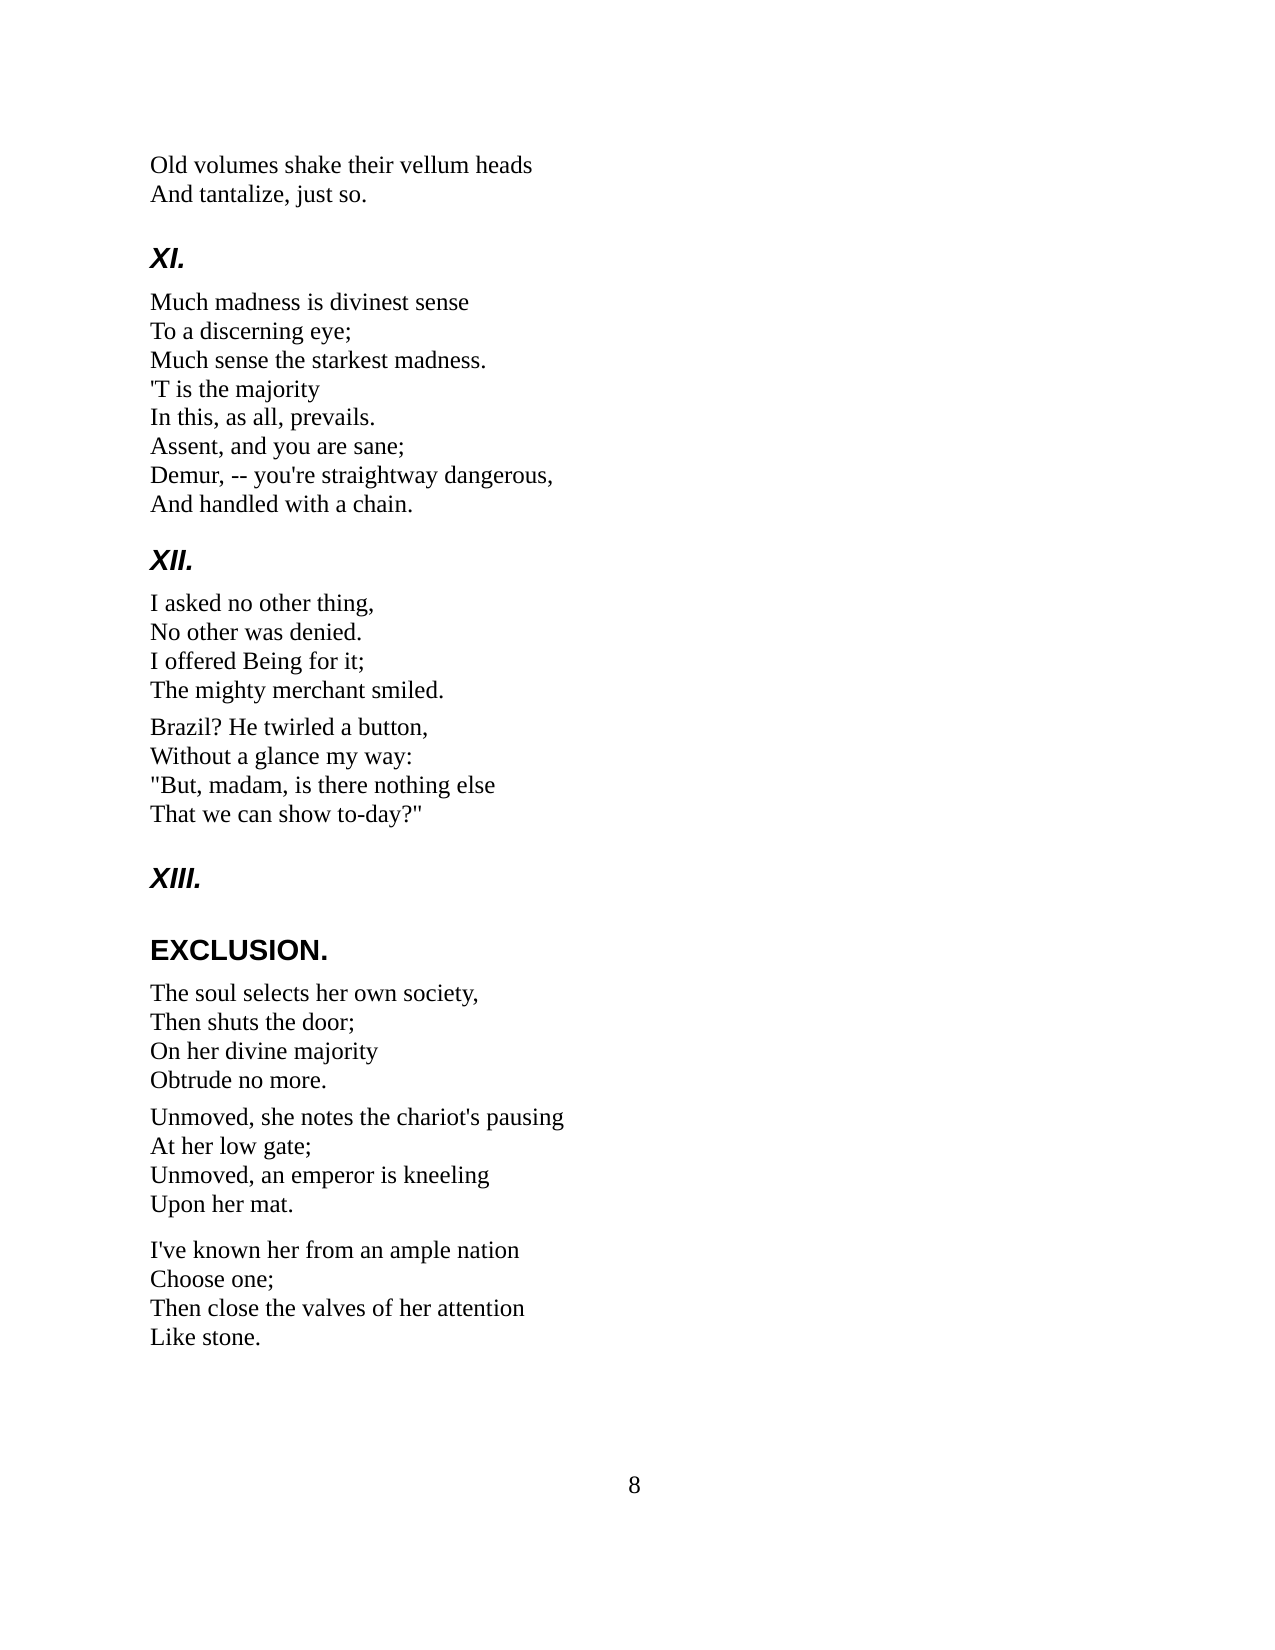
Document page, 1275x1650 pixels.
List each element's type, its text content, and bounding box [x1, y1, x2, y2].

text I've known her from an ample nation Choose one; Then close the valves of her attention Like stone. [150, 1235, 1125, 1350]
text Unmoved, she notes the chariot's pausing At her low gate; Unmoved, an emperor is kneeling Upon her mat. [150, 1102, 1125, 1217]
text I asked no other thing, No other was denied. I offered Being for it; The mighty merchant smiled. [150, 588, 1125, 703]
subtitle XI. [150, 241, 1125, 275]
text The soul selects her own society, Then shuts the door; On her divine majority Obtrude no more. [150, 978, 1125, 1093]
text Much madness is divinest sense To a discerning eye; Much sense the starkest madness. 'T is the majority In this, as all, prevails. Assent, and you are sane; Demur, -- you're straightway dangerous, And handled with a chain. [150, 287, 1125, 517]
subtitle XIII. [150, 861, 1125, 895]
subtitle XII. [150, 542, 1125, 576]
text Brazil? He twirled a button, Without a glance my way: "But, madam, is there nothing else That we can show to-day?" [150, 712, 1125, 827]
subtitle EXCLUSION. [150, 932, 1125, 966]
text Old volumes shake their vellum heads And tantalize, just so. [150, 150, 1125, 207]
